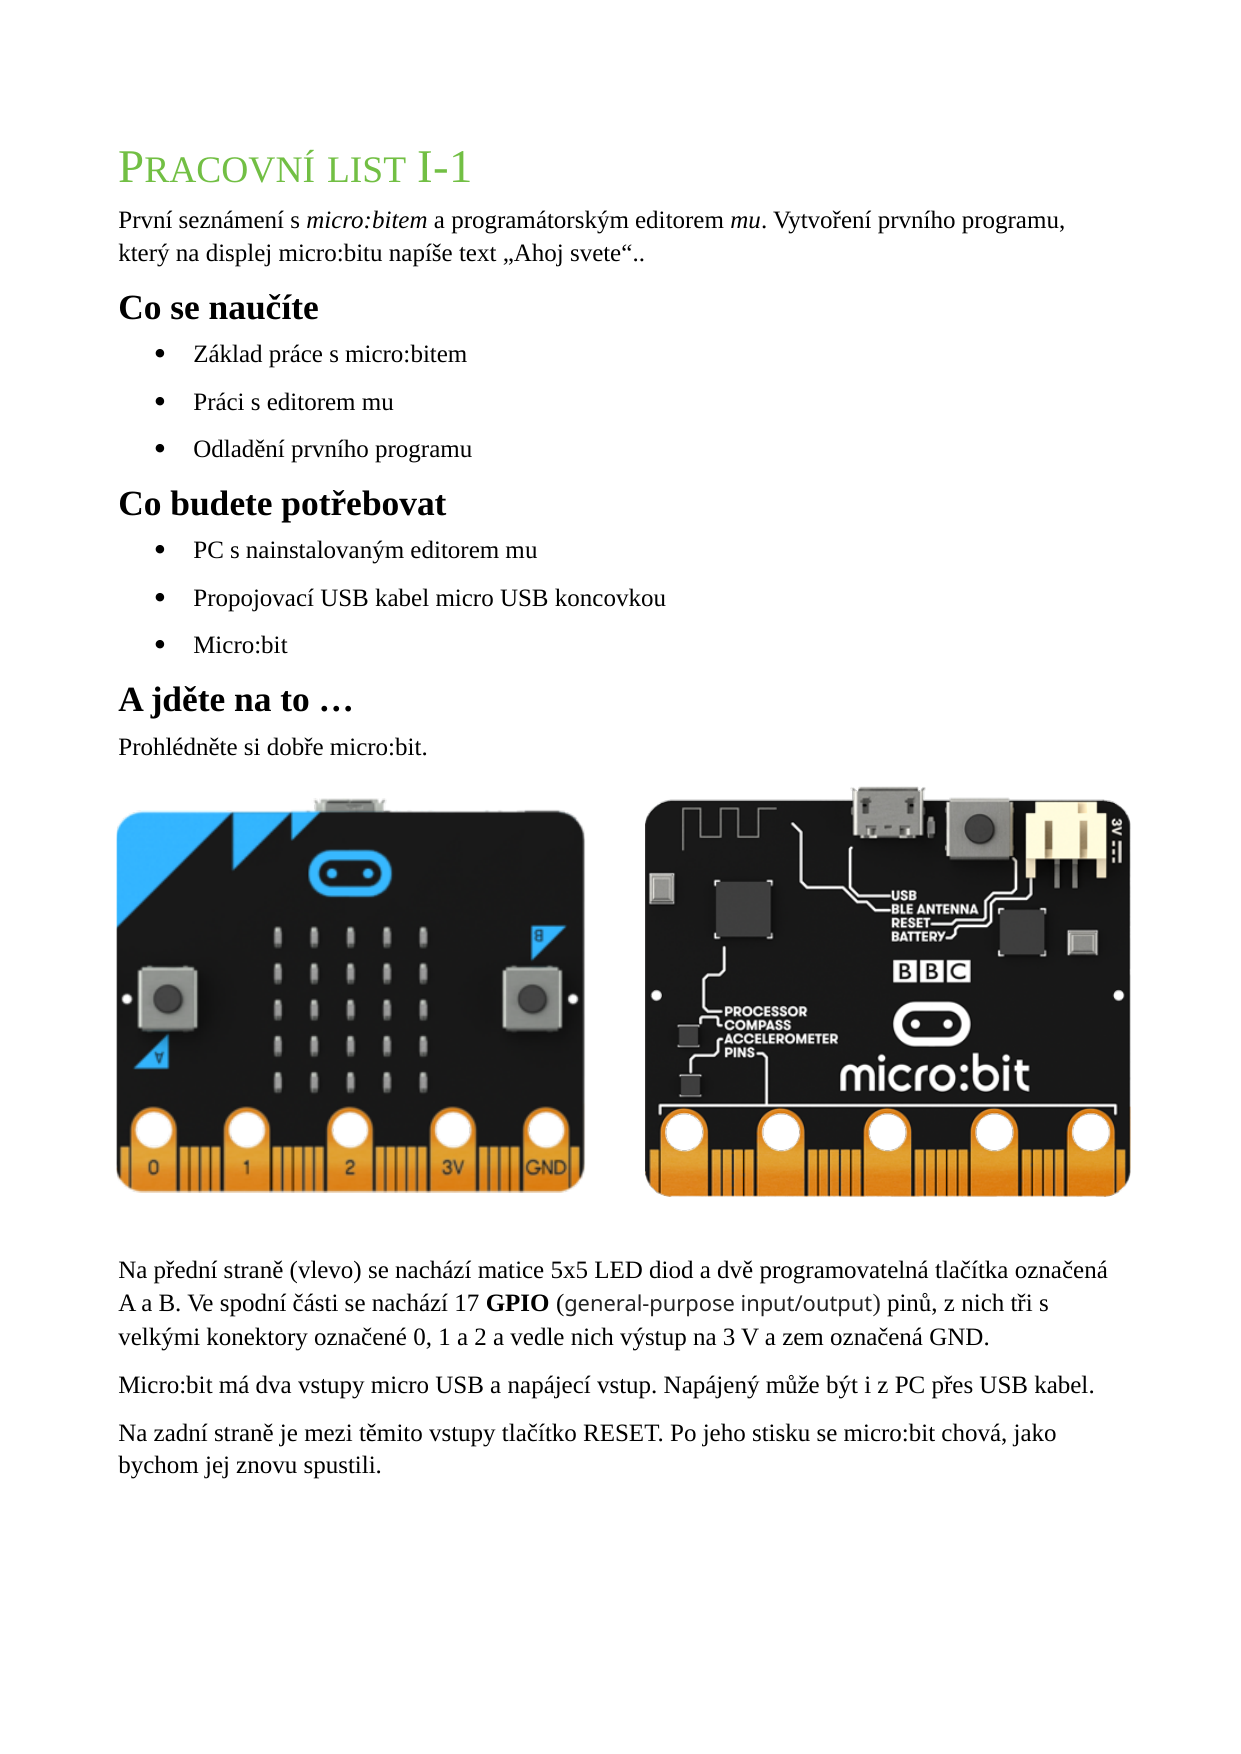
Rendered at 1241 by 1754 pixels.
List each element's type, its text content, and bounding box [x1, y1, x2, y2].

list Práci s editorem mu [156, 387, 1122, 416]
subtitle A jděte na to … [118, 678, 1122, 719]
text Prohlédněte si dobře micro:bit. [118, 732, 1122, 760]
list První seznámení s micro:bitem a programátorským editorem mu. Vytvoření prvního programu, který na displej micro:bitu napíše text „Ahoj svete“.. [118, 205, 1122, 267]
subtitle Pracovní list I-1 [118, 139, 1122, 193]
picture [116, 797, 586, 1193]
list Odladění prvního programu [156, 434, 1122, 463]
text Na přední straně (vlevo) se nachází matice 5x5 LED diod a dvě programovatelná tlačítka označená A a B. Ve spodní části se nachází 17 GPIO (general-purpose input/output) pinů, z nich tři s velkými konektory označené 0, 1 a 2 a vedle nich výstup na 3 V a zem označená GND. [118, 1255, 1122, 1351]
list Micro:bit [156, 631, 1122, 659]
list Propojovací USB kabel micro USB koncovkou [156, 583, 1122, 612]
text Micro:bit má dva vstupy micro USB a napájecí vstup. Napájený může být i z PC přes USB kabel. [118, 1370, 1122, 1399]
subtitle Co se naučíte [118, 286, 1122, 327]
text Na zadní straně je mezi těmito vstupy tlačítko RESET. Po jeho stisku se micro:bit chová, jako bychom jej znovu spustili. [118, 1418, 1122, 1479]
subtitle Co budete potřebovat [118, 482, 1122, 523]
list PC s nainstalovaným editorem mu [156, 535, 1122, 564]
list Základ práce s micro:bitem [156, 339, 1122, 368]
picture [645, 786, 1131, 1197]
